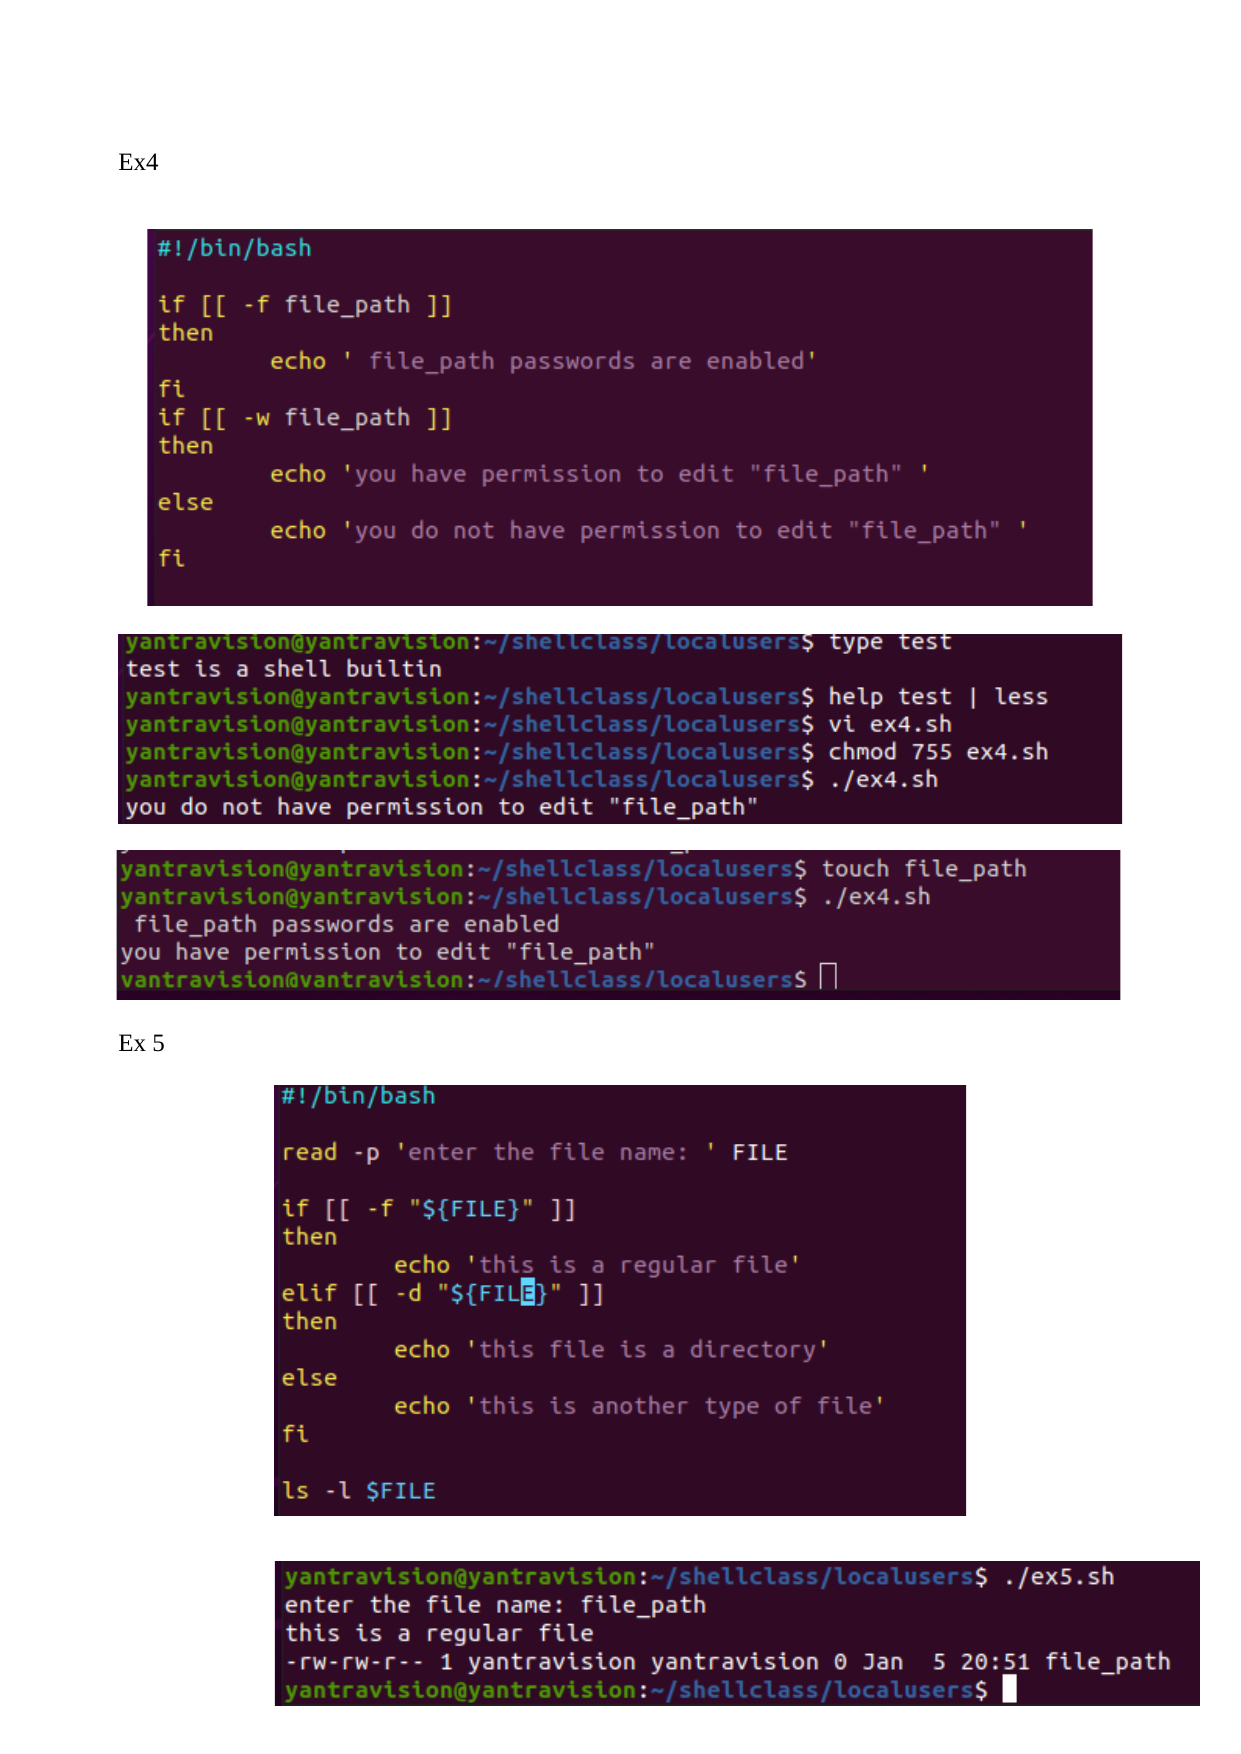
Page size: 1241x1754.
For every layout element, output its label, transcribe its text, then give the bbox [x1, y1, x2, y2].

picture [118, 634, 1123, 824]
picture [274, 1561, 1200, 1706]
text Ex 5 [118, 1028, 1122, 1057]
picture [116, 850, 1121, 1000]
picture [274, 1085, 967, 1516]
text Ex4 [118, 147, 1122, 176]
picture [147, 229, 1093, 606]
